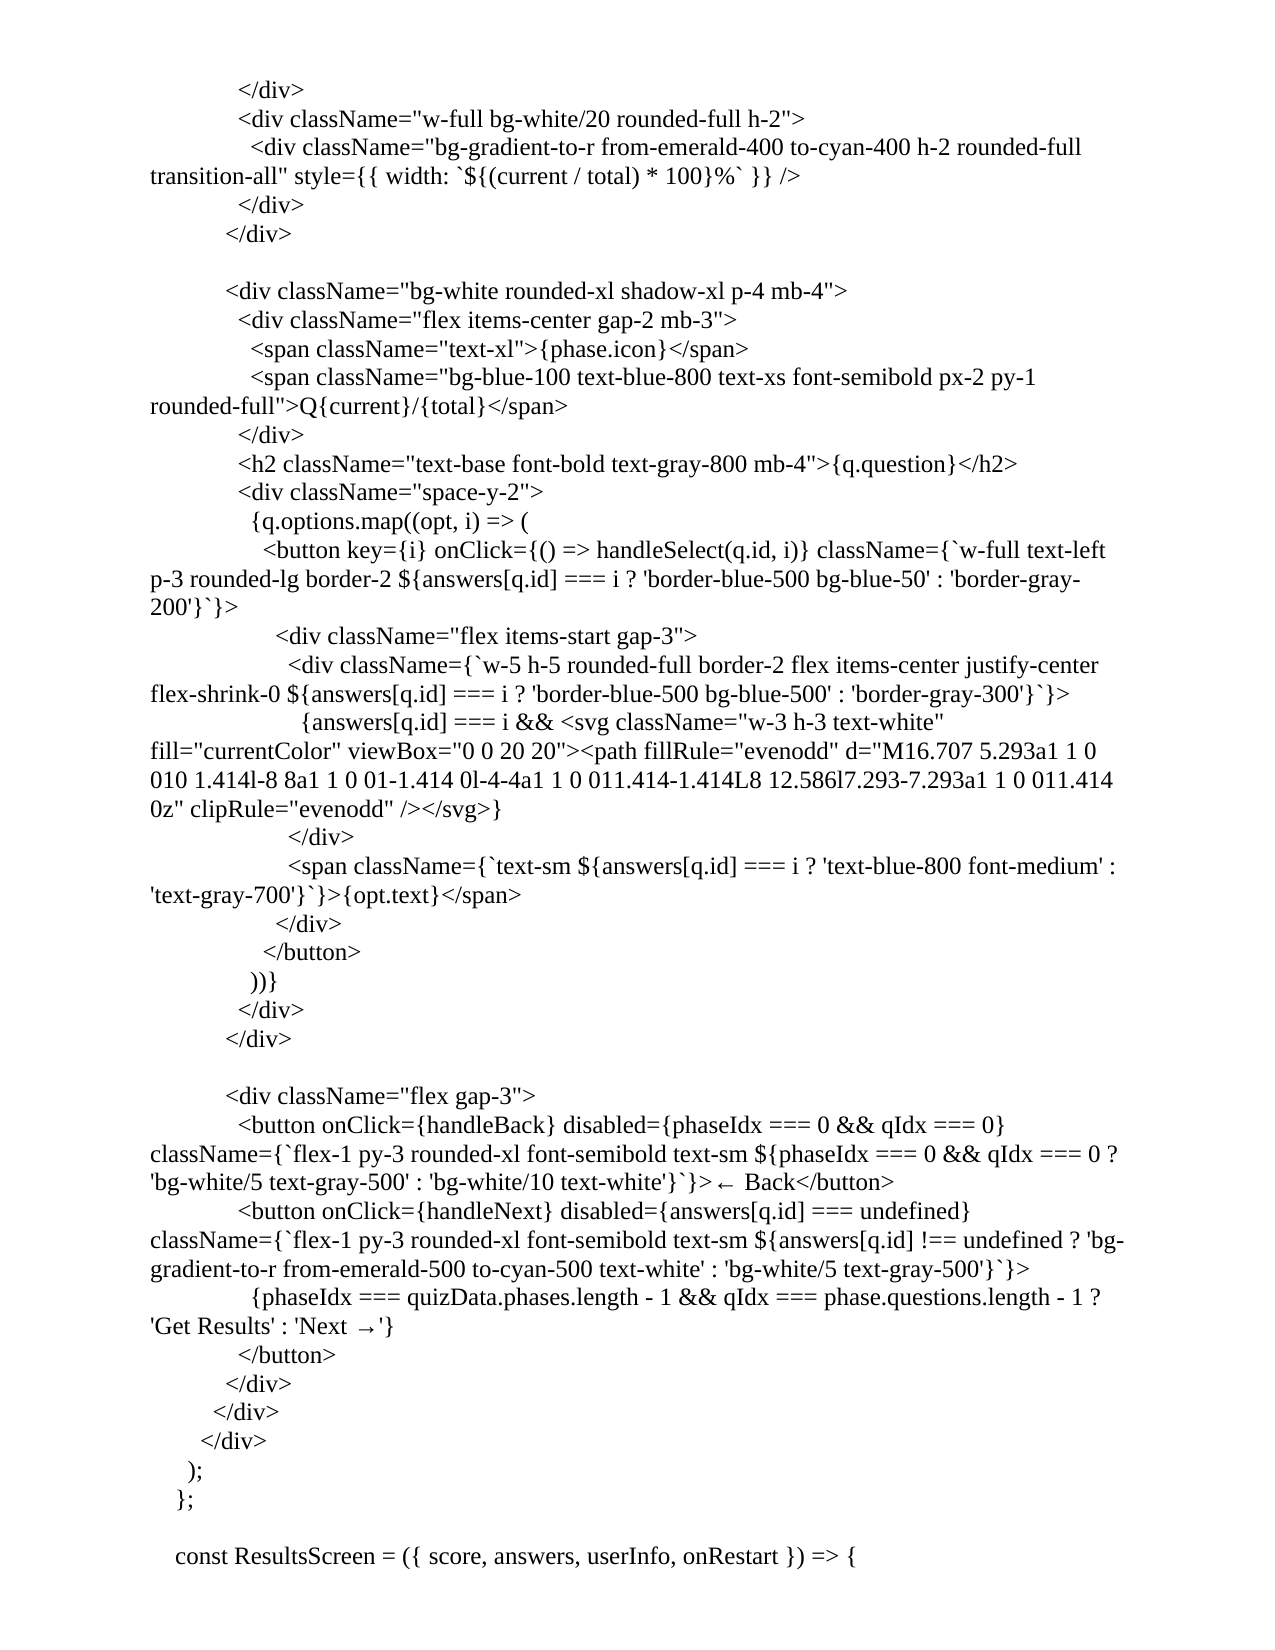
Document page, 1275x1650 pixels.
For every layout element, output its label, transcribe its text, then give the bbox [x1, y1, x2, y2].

text </div> [150, 909, 1125, 937]
text <div className="bg-gradient-to-r from-emerald-400 to-cyan-400 h-2 rounded-full transition-all" style={{ width: `${(current / total) * 100}%` }} /> [150, 132, 1125, 190]
text ))} [150, 966, 1125, 995]
text </button> [150, 1340, 1125, 1369]
text {q.options.map((opt, i) => ( [150, 506, 1125, 535]
text {phaseIdx === quizData.phases.length - 1 && qIdx === phase.questions.length - 1 ? 'Get Results' : 'Next →'} [150, 1282, 1125, 1340]
text <div className="flex items-center gap-2 mb-3"> [150, 305, 1125, 334]
text <button onClick={handleNext} disabled={answers[q.id] === undefined} className={`flex-1 py-3 rounded-xl font-semibold text-sm ${answers[q.id] !== undefined ? 'bg-gradient-to-r from-emerald-500 to-cyan-500 text-white' : 'bg-white/5 text-gray-500'}`}> [150, 1196, 1125, 1282]
text <div className="space-y-2"> [150, 477, 1125, 506]
text <span className="bg-blue-100 text-blue-800 text-xs font-semibold px-2 py-1 rounded-full">Q{current}/{total}</span> [150, 362, 1125, 420]
text <span className={`text-sm ${answers[q.id] === i ? 'text-blue-800 font-medium' : 'text-gray-700'}`}>{opt.text}</span> [150, 851, 1125, 909]
text </div> [150, 1397, 1125, 1426]
text ); [150, 1455, 1125, 1484]
text <div className={`w-5 h-5 rounded-full border-2 flex items-center justify-center flex-shrink-0 ${answers[q.id] === i ? 'border-blue-500 bg-blue-500' : 'border-gray-300'}`}> [150, 650, 1125, 707]
text {answers[q.id] === i && <svg className="w-3 h-3 text-white" fill="currentColor" viewBox="0 0 20 20"><path fillRule="evenodd" d="M16.707 5.293a1 1 0 010 1.414l-8 8a1 1 0 01-1.414 0l-4-4a1 1 0 011.414-1.414L8 12.586l7.293-7.293a1 1 0 011.414 0z" clipRule="evenodd" /></svg>} [150, 707, 1125, 822]
text <span className="text-xl">{phase.icon}</span> [150, 334, 1125, 362]
text </div> [150, 1369, 1125, 1397]
text }; [150, 1484, 1125, 1512]
text </div> [150, 420, 1125, 449]
text <h2 className="text-base font-bold text-gray-800 mb-4">{q.question}</h2> [150, 449, 1125, 477]
text <div className="flex gap-3"> [150, 1081, 1125, 1110]
text </div> [150, 219, 1125, 247]
text <button key={i} onClick={() => handleSelect(q.id, i)} className={`w-full text-left p-3 rounded-lg border-2 ${answers[q.id] === i ? 'border-blue-500 bg-blue-50' : 'border-gray-200'}`}> [150, 535, 1125, 621]
text <button onClick={handleBack} disabled={phaseIdx === 0 && qIdx === 0} className={`flex-1 py-3 rounded-xl font-semibold text-sm ${phaseIdx === 0 && qIdx === 0 ? 'bg-white/5 text-gray-500' : 'bg-white/10 text-white'}`}>← Back</button> [150, 1110, 1125, 1196]
text <div className="bg-white rounded-xl shadow-xl p-4 mb-4"> [150, 276, 1125, 305]
text </div> [150, 75, 1125, 104]
text <div className="flex items-start gap-3"> [150, 621, 1125, 650]
text <div className="w-full bg-white/20 rounded-full h-2"> [150, 104, 1125, 132]
text </div> [150, 1024, 1125, 1052]
text </div> [150, 1426, 1125, 1455]
text </div> [150, 822, 1125, 851]
text </div> [150, 190, 1125, 219]
text </div> [150, 995, 1125, 1024]
text const ResultsScreen = ({ score, answers, userInfo, onRestart }) => { [150, 1541, 1125, 1570]
text </button> [150, 937, 1125, 966]
